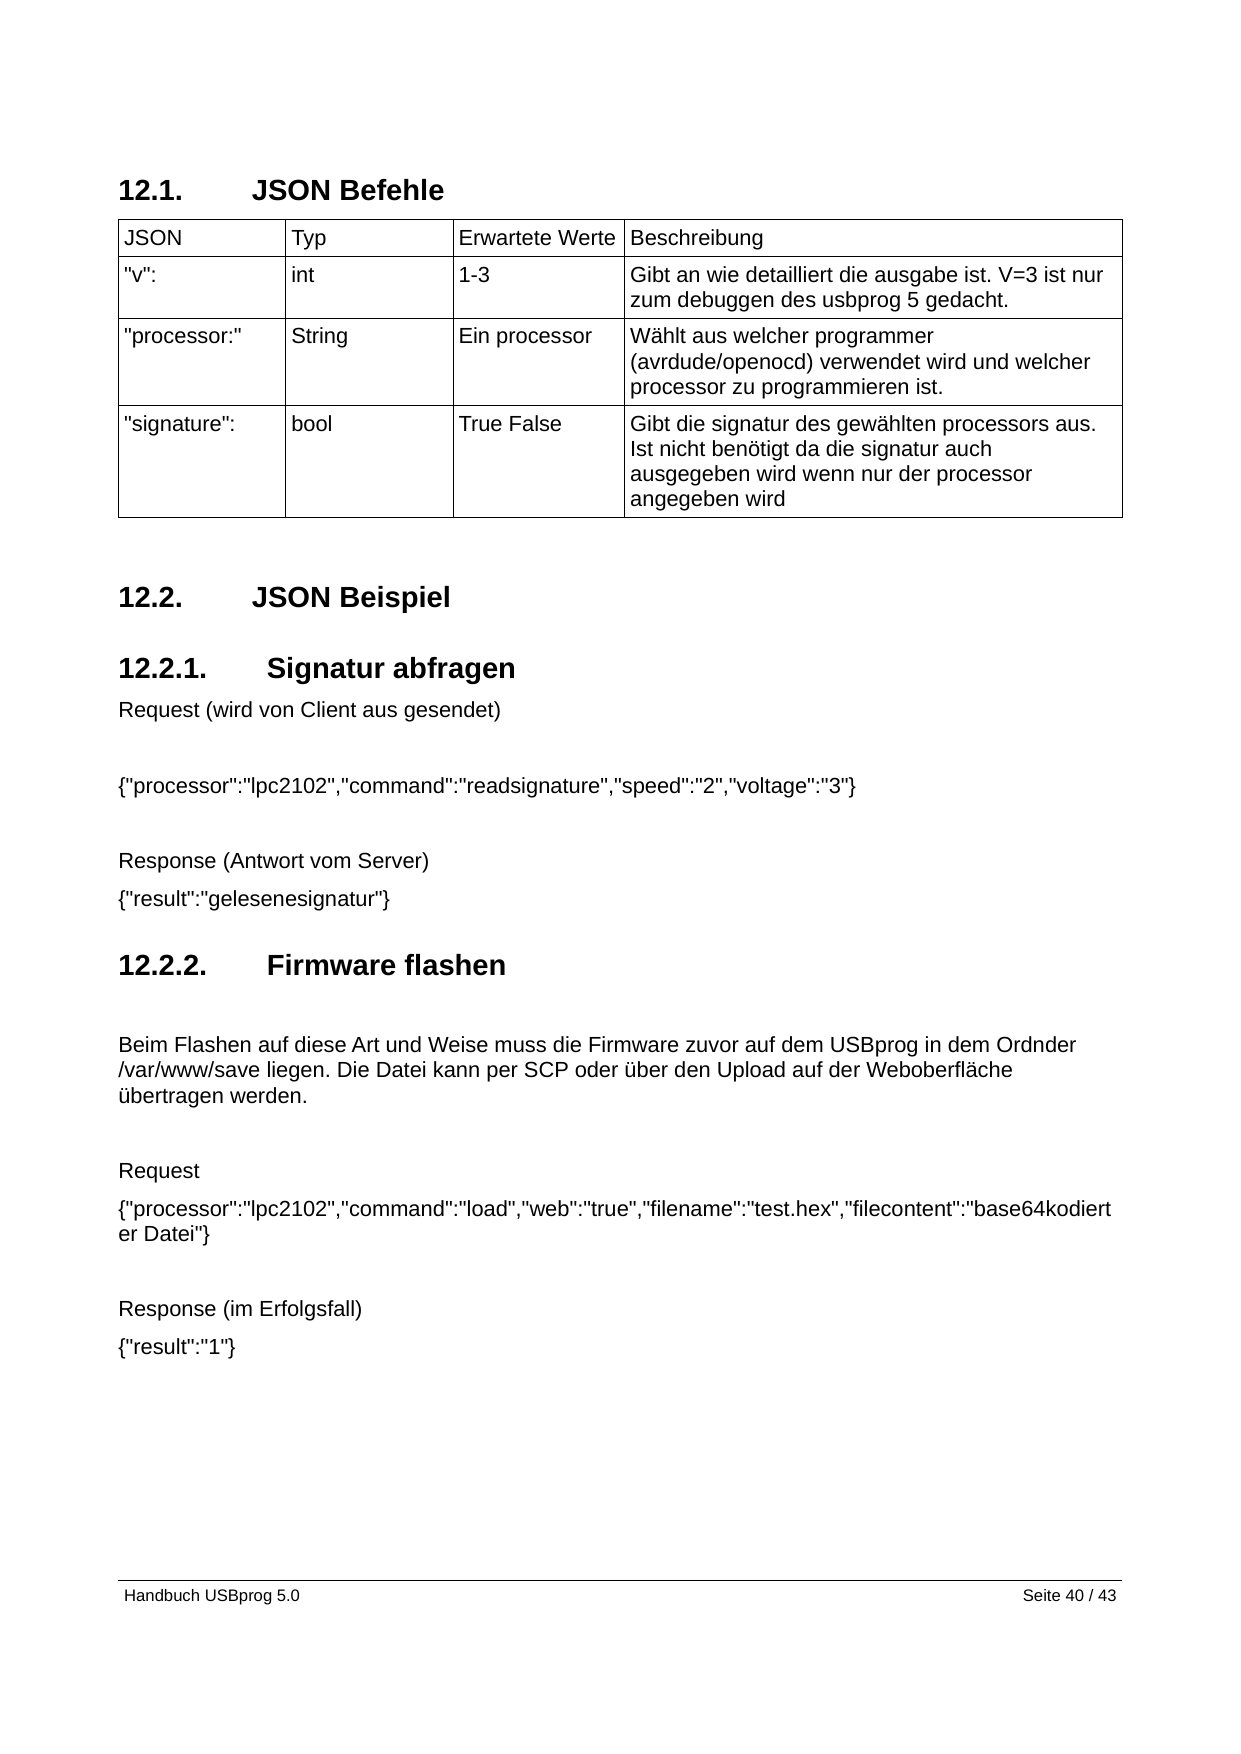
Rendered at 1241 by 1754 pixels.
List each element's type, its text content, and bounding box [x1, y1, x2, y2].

subtitle Signatur abfragen [118, 651, 1122, 684]
table_cell 1-3 [454, 257, 624, 318]
table_cell bool [286, 406, 453, 517]
table_cell "signature": [119, 406, 285, 517]
table_header Typ [286, 220, 453, 256]
subtitle JSON Beispiel [118, 580, 1122, 613]
text Beim Flashen auf diese Art und Weise muss die Firmware zuvor auf dem USBprog in dem Ordnder /var/www/save liegen. Die Datei kann per SCP oder über den Upload auf der Weboberfläche übertragen werden. [118, 1032, 1122, 1108]
table_cell "processor:" [119, 319, 285, 405]
table_cell Wählt aus welcher programmer (avrdude/openocd) verwendet wird und welcher processor zu programmieren ist. [625, 319, 1122, 405]
table_cell "v": [119, 257, 285, 318]
table_cell Gibt an wie detailliert die ausgabe ist. V=3 ist nur zum debuggen des usbprog 5 gedacht. [625, 257, 1122, 318]
subtitle Firmware flashen [118, 948, 1122, 982]
text Response (Antwort vom Server) [118, 848, 1122, 873]
table_header Erwartete Werte [454, 220, 624, 256]
table_cell Gibt die signatur des gewählten processors aus. Ist nicht benötigt da die signatur auch ausgegeben wird wenn nur der processor angegeben wird [625, 406, 1122, 517]
text {"result":"gelesenesignatur"} [118, 886, 1122, 911]
text Response (im Erfolgsfall) [118, 1296, 1122, 1321]
table_header Beschreibung [625, 220, 1122, 256]
text {"processor":"lpc2102","command":"readsignature","speed":"2","voltage":"3"} [118, 772, 1122, 798]
text {"result":"1"} [118, 1334, 1122, 1359]
text {"processor":"lpc2102","command":"load","web":"true","filename":"test.hex","filecontent":"base64kodierter Datei"} [118, 1196, 1122, 1246]
text Request (wird von Client aus gesendet) [118, 697, 1122, 722]
subtitle JSON Befehle [118, 173, 1122, 206]
table_cell String [286, 319, 453, 405]
table_header JSON [119, 220, 285, 256]
table_cell int [286, 257, 453, 318]
table_cell Ein processor [454, 319, 624, 405]
text Request [118, 1158, 1122, 1183]
table_cell True False [454, 406, 624, 517]
